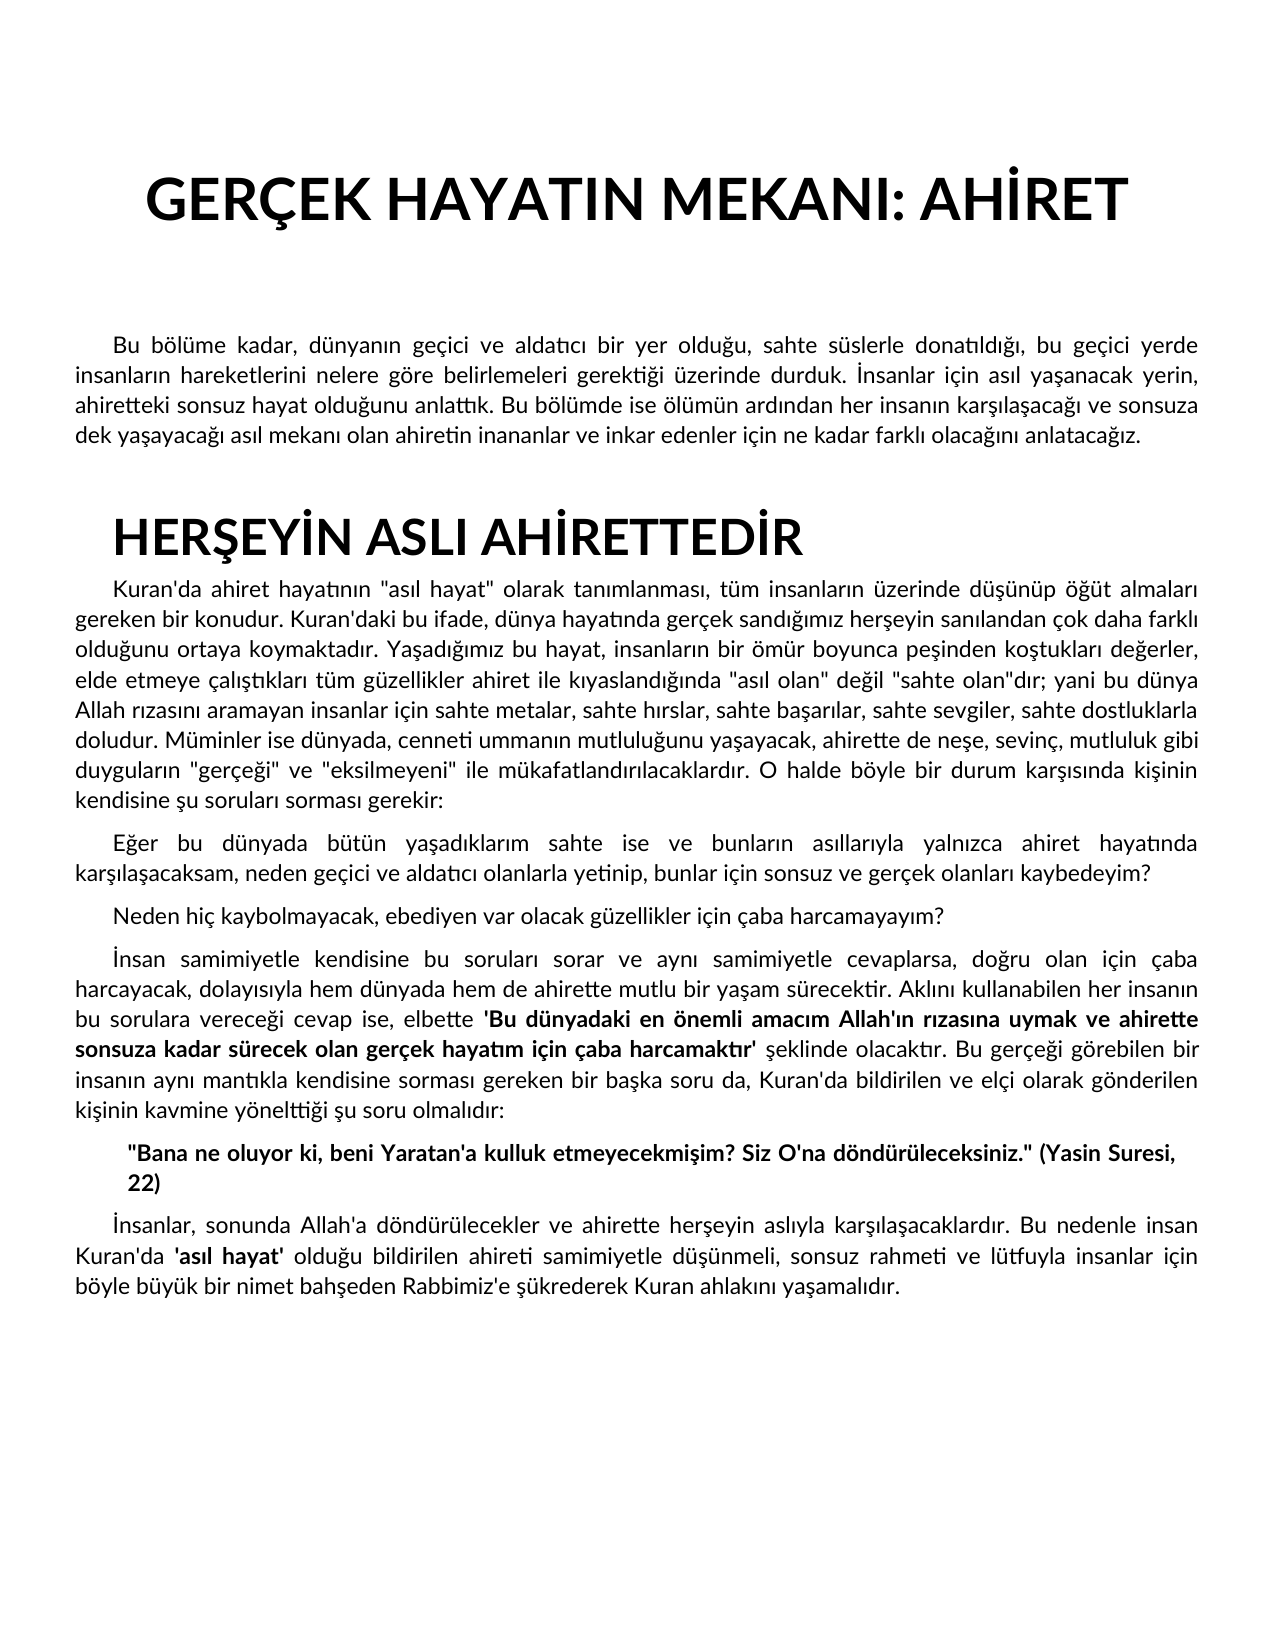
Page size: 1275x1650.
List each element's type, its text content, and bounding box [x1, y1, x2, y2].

text İnsan samimiyetle kendisine bu soruları sorar ve aynı samimiyetle cevaplarsa, doğru olan için çaba harcayacak, dolayısıyla hem dünyada hem de ahirette mutlu bir yaşam sürecektir. Aklını kullanabilen her insanın bu sorulara vereceği cevap ise, elbette 'Bu dünyadaki en önemli amacım Allah'ın rızasına uymak ve ahirette sonsuza kadar sürecek olan gerçek hayatım için çaba harcamaktır' şeklinde olacaktır. Bu gerçeği görebilen bir insanın aynı mantıkla kendisine sorması gereken bir başka soru da, Kuran'da bildirilen ve elçi olarak gönderilen kişinin kavmine yönelttiği şu soru olmalıdır: [75, 944, 1200, 1123]
text Kuran'da ahiret hayatının "asıl hayat" olarak tanımlanması, tüm insanların üzerinde düşünüp öğüt almaları gereken bir konudur. Kuran'daki bu ifade, dünya hayatında gerçek sandığımız herşeyin sanılandan çok daha farklı olduğunu ortaya koymaktadır. Yaşadığımız bu hayat, insanların bir ömür boyunca peşinden koştukları değerler, elde etmeye çalıştıkları tüm güzellikler ahiret ile kıyaslandığında "asıl olan" değil "sahte olan"dır; yani bu dünya Allah rızasını aramayan insanlar için sahte metalar, sahte hırslar, sahte başarılar, sahte sevgiler, sahte dostluklarla doludur. Müminler ise dünyada, cenneti ummanın mutluluğunu yaşayacak, ahirette de neşe, sevinç, mutluluk gibi duyguların "gerçeği" ve "eksilmeyeni" ile mükafatlandırılacaklardır. O halde böyle bir durum karşısında kişinin kendisine şu soruları sorması gerekir: [75, 575, 1200, 814]
text "Bana ne oluyor ki, beni Yaratan'a kulluk etmeyecekmişim? Siz O'na döndürüleceksiniz." (Yasin Suresi, 22) [127, 1138, 1177, 1196]
subtitle HERŞEYİN ASLI AHİRETTEDİR [112, 506, 1200, 566]
text İnsanlar, sonunda Allah'a döndürülecekler ve ahirette herşeyin aslıyla karşılaşacaklardır. Bu nedenle insan Kuran'da 'asıl hayat' olduğu bildirilen ahireti samimiyetle düşünmeli, sonsuz rahmeti ve lütfuyla insanlar için böyle büyük bir nimet bahşeden Rabbimiz'e şükrederek Kuran ahlakını yaşamalıdır. [75, 1211, 1200, 1299]
text Neden hiç kaybolmayacak, ebediyen var olacak güzellikler için çaba harcamayayım? [75, 902, 1200, 929]
text Eğer bu dünyada bütün yaşadıklarım sahte ise ve bunların asıllarıyla yalnızca ahiret hayatında karşılaşacaksam, neden geçici ve aldatıcı olanlarla yetinip, bunlar için sonsuz ve gerçek olanları kaybedeyim? [75, 829, 1200, 887]
text Bu bölüme kadar, dünyanın geçici ve aldatıcı bir yer olduğu, sahte süslerle donatıldığı, bu geçici yerde insanların hareketlerini nelere göre belirlemeleri gerektiği üzerinde durduk. İnsanlar için asıl yaşanacak yerin, ahiretteki sonsuz hayat olduğunu anlattık. Bu bölümde ise ölümün ardından her insanın karşılaşacağı ve sonsuza dek yaşayacağı asıl mekanı olan ahiretin inananlar ve inkar edenler için ne kadar farklı olacağını anlatacağız. [75, 330, 1200, 448]
subtitle GERÇEK HAYATIN MEKANI: AHİRET [75, 162, 1200, 232]
